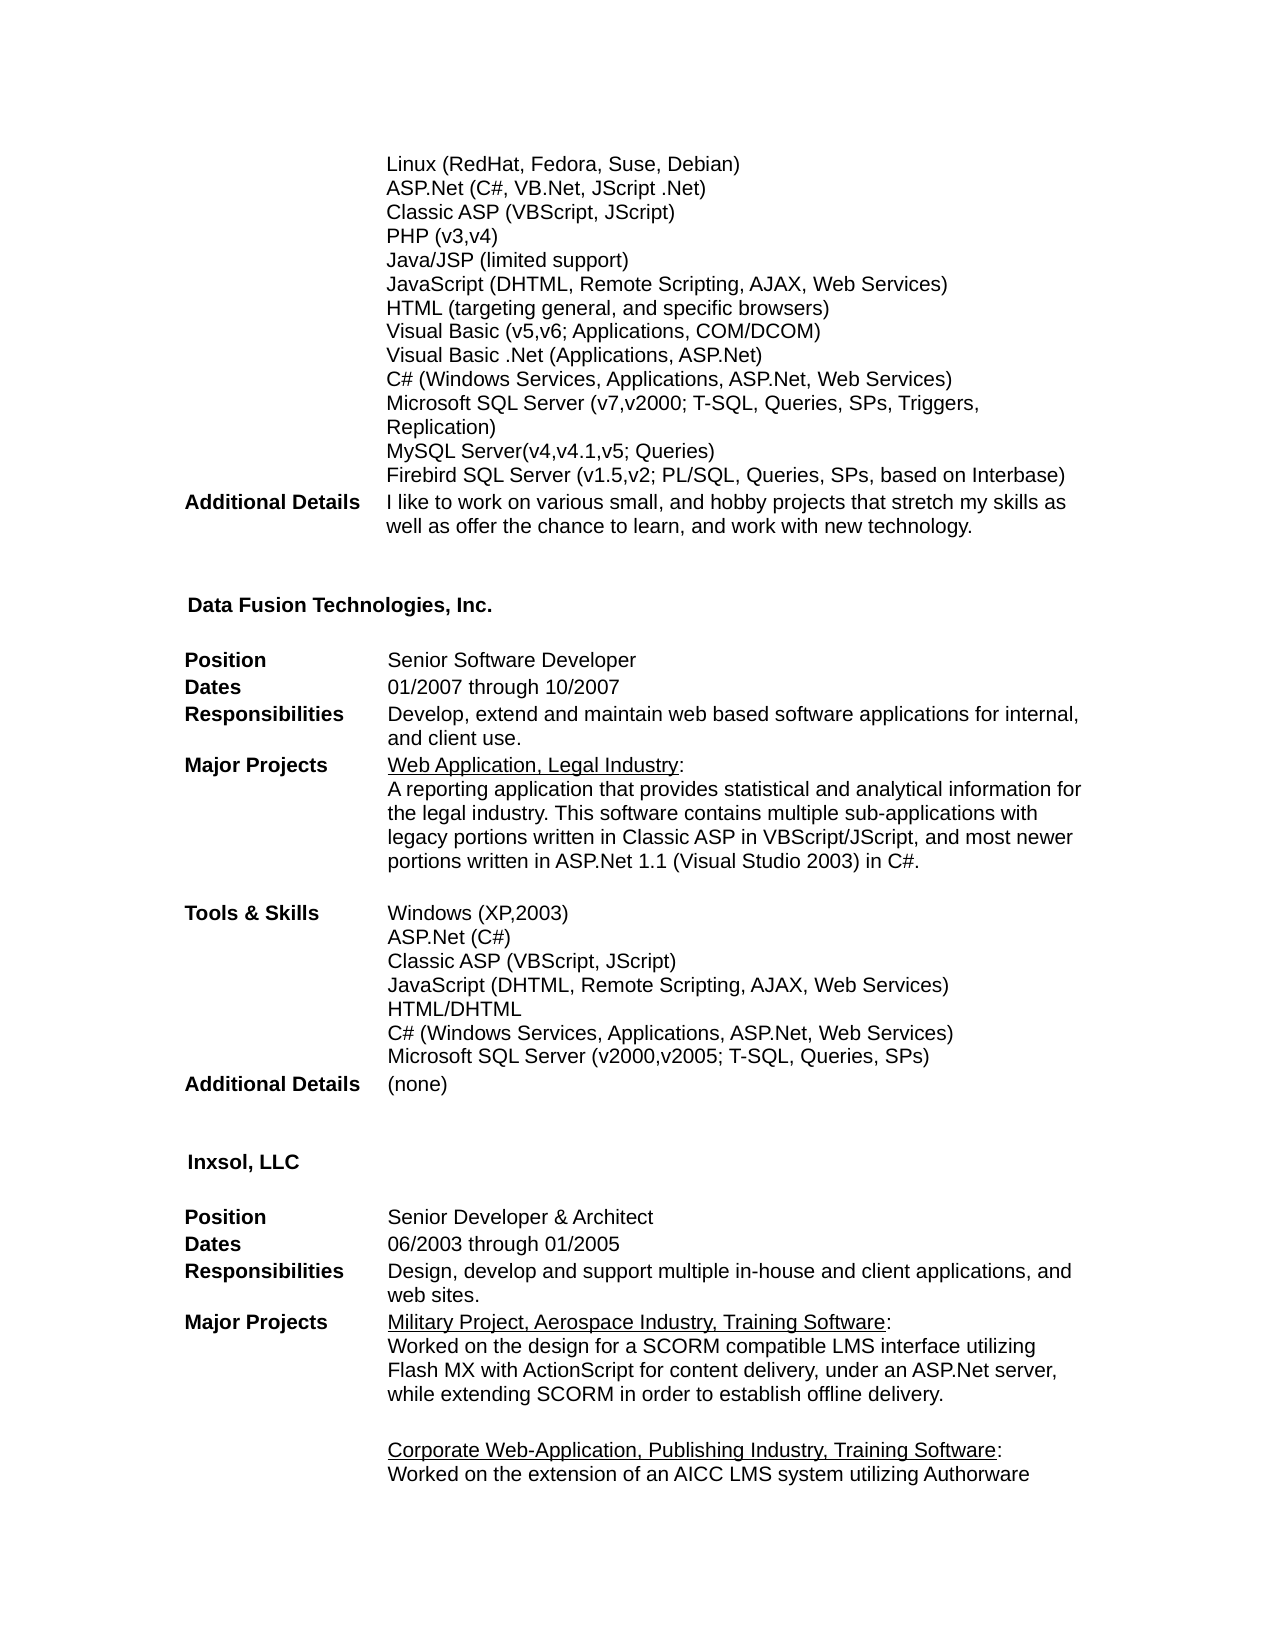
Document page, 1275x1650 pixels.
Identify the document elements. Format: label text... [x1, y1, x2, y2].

table_cell Additional Details [183, 489, 384, 539]
table_cell Major Projects [183, 751, 386, 899]
table_cell Windows (XP,2003) ASP.Net (C#) Classic ASP (VBScript, JScript) JavaScript (DHTML, Remote Scripting, AJAX, Web Services) HTML/DHTML C# (Windows Services, Applications, ASP.Net, Web Services) Microsoft SQL Server (v2000,v2005; T-SQL, Queries, SPs) [386, 899, 1092, 1070]
table_cell Develop, extend and maintain web based software applications for internal, and client use. [386, 700, 1092, 751]
table_cell Responsibilities [183, 700, 386, 751]
table_header Position [183, 1203, 386, 1230]
table_header Senior Developer & Architect [386, 1203, 1092, 1230]
table_cell [183, 1436, 386, 1487]
table_cell 06/2003 through 01/2005 [386, 1230, 1092, 1257]
table_cell Design, develop and support multiple in-house and client applications, and web sites. [386, 1257, 1092, 1308]
table_cell Responsibilities [183, 1257, 386, 1308]
table_cell Linux (RedHat, Fedora, Suse, Debian) ASP.Net (C#, VB.Net, JScript .Net) Classic ASP (VBScript, JScript) PHP (v3,v4) Java/JSP (limited support) JavaScript (DHTML, Remote Scripting, AJAX, Web Services) HTML (targeting general, and specific browsers) Visual Basic (v5,v6; Applications, COM/DCOM) Visual Basic .Net (Applications, ASP.Net) C# (Windows Services, Applications, ASP.Net, Web Services) Microsoft SQL Server (v7,v2000; T-SQL, Queries, SPs, Triggers, Replication) MySQL Server(v4,v4.1,v5; Queries) Firebird SQL Server (v1.5,v2; PL/SQL, Queries, SPs, based on Interbase) [385, 150, 1092, 488]
table_cell Dates [183, 673, 386, 700]
table_header Position [183, 646, 386, 673]
table_cell Tools & Skills [183, 899, 386, 1070]
table_cell 01/2007 through 10/2007 [386, 673, 1092, 700]
text Data Fusion Technologies, Inc. [187, 569, 1087, 617]
table_cell Corporate Web-Application, Publishing Industry, Training Software: Worked on the extension of an AICC LMS system utilizing Authorware [386, 1436, 1092, 1487]
table_header Senior Software Developer [386, 646, 1092, 673]
table_cell Major Projects [183, 1308, 386, 1436]
table_cell [183, 150, 384, 488]
table_cell I like to work on various small, and hobby projects that stretch my skills as well as offer the chance to learn, and work with new technology. [385, 489, 1092, 539]
table_cell Military Project, Aerospace Industry, Training Software: Worked on the design for a SCORM compatible LMS interface utilizing Flash MX with ActionScript for content delivery, under an ASP.Net server, while extending SCORM in order to establish offline delivery. [386, 1308, 1092, 1436]
table_cell Additional Details [183, 1070, 386, 1097]
table_cell (none) [386, 1070, 1092, 1097]
table_cell Dates [183, 1230, 386, 1257]
table_cell Web Application, Legal Industry: A reporting application that provides statistical and analytical information for the legal industry. This software contains multiple sub-applications with legacy portions written in Classic ASP in VBScript/JScript, and most newer portions written in ASP.Net 1.1 (Visual Studio 2003) in C#. [386, 751, 1092, 899]
text Inxsol, LLC [187, 1126, 1087, 1174]
